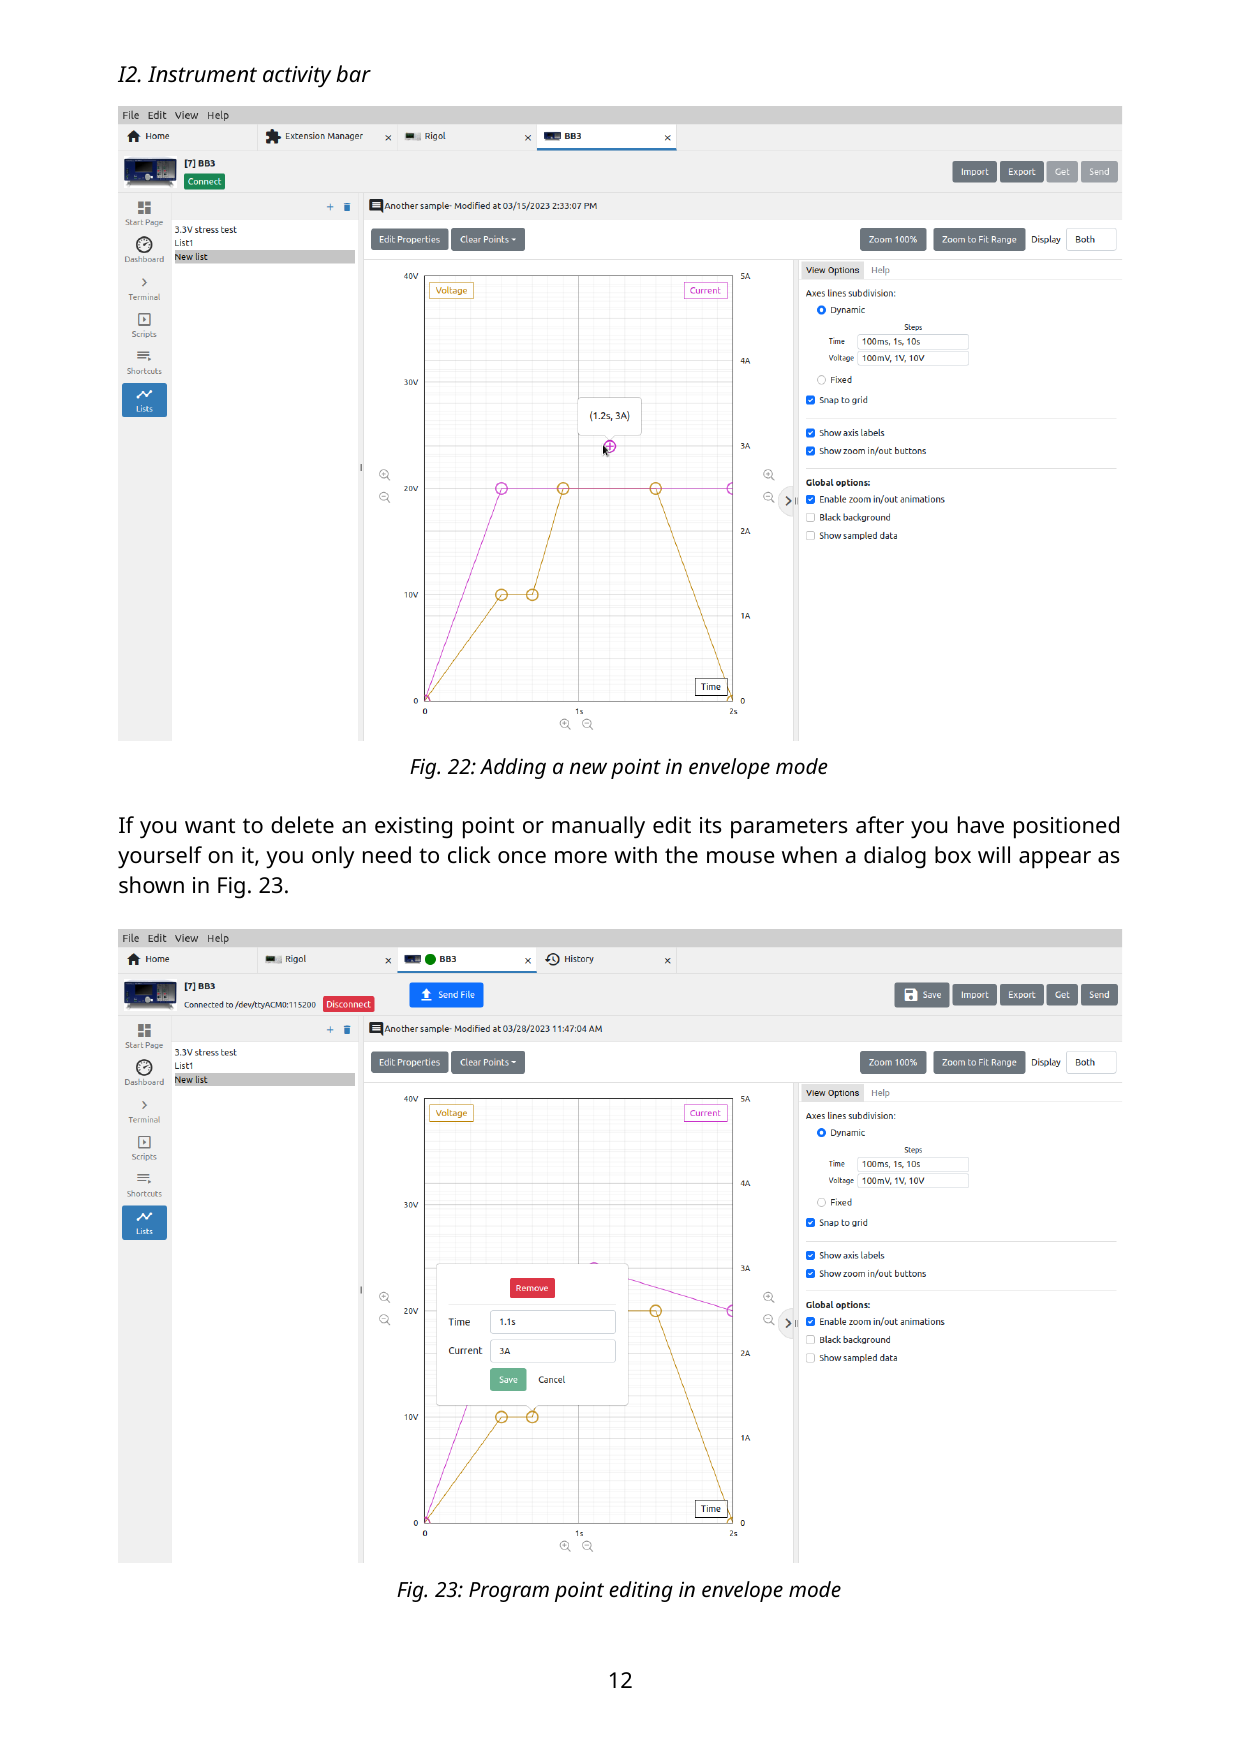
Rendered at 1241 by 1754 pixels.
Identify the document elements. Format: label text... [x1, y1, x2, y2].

picture [118, 929, 1123, 1563]
text Fig. 23: Program point editing in envelope mode [118, 1563, 1122, 1603]
text Fig. 22: Adding a new point in envelope mode [118, 741, 1122, 780]
picture [118, 106, 1123, 741]
text If you want to delete an existing point or manually edit its parameters after you have positioned yourself on it, you only need to click once more with the mouse when a dialog box will appear as shown in Fig. 23. [118, 810, 1122, 899]
